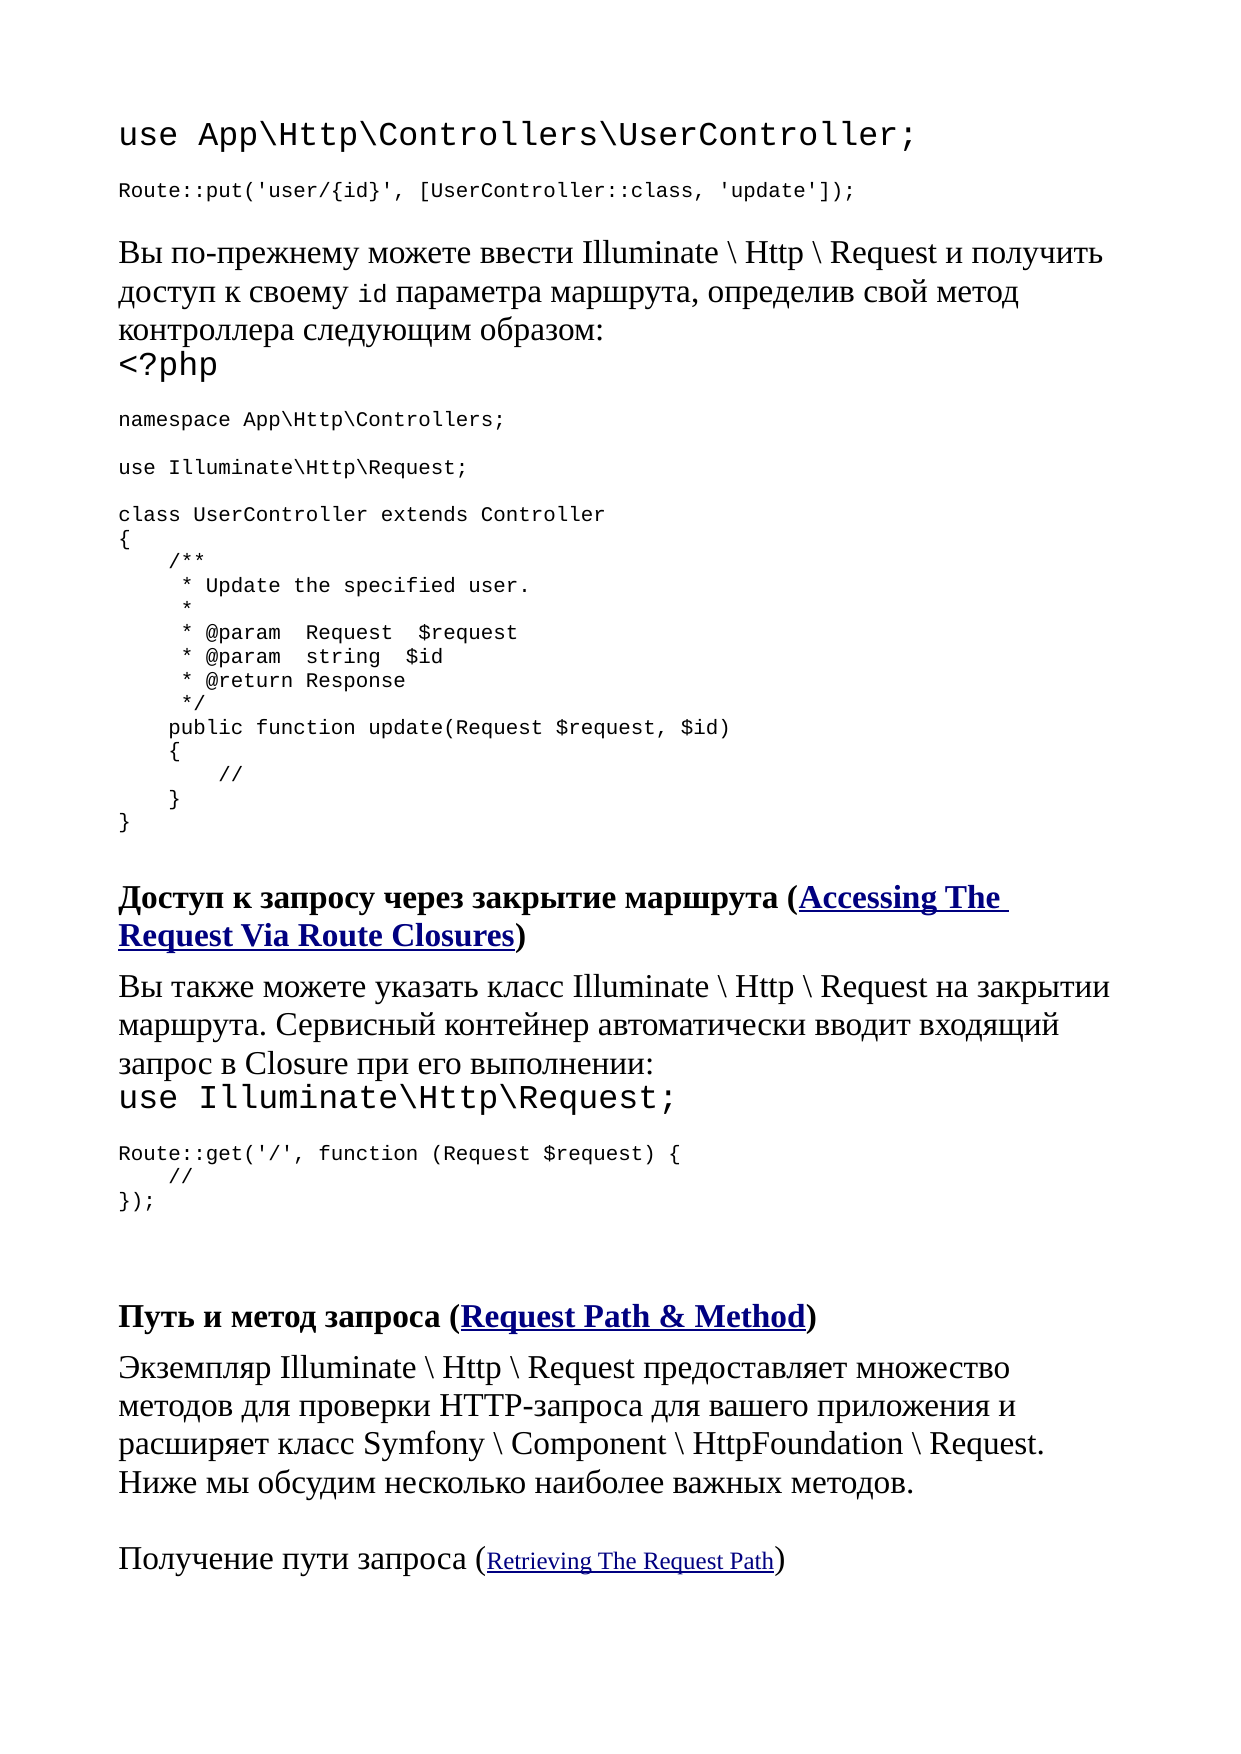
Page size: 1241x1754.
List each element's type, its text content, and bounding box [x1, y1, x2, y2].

text * [118, 599, 1122, 622]
text * @return Response [118, 669, 1122, 693]
text // [118, 764, 1122, 788]
text // [118, 1166, 1122, 1190]
text Route::get('/', function (Request $request) { [118, 1143, 1122, 1166]
text /** [118, 551, 1122, 575]
text Вы по-прежнему можете ввести Illuminate \ Http \ Request и получить доступ к своему id параметра маршрута, определив свой метод контроллера следующим образом: [118, 233, 1122, 348]
text <?php [118, 348, 1122, 386]
text Route::put('user/{id}', [UserController::class, 'update']); [118, 179, 1122, 203]
text use Illuminate\Http\Request; [118, 457, 1122, 480]
subtitle Путь и метод запроса (Request Path & Method) [118, 1296, 1122, 1334]
text }); [118, 1190, 1122, 1214]
text * @param Request $request [118, 622, 1122, 646]
text namespace App\Http\Controllers; [118, 409, 1122, 433]
text } [118, 788, 1122, 811]
text * Update the specified user. [118, 575, 1122, 599]
text Вы также можете указать класс Illuminate \ Http \ Request на закрытии маршрута. Сервисный контейнер автоматически вводит входящий запрос в Closure при его выполнении: [118, 966, 1122, 1081]
text */ [118, 693, 1122, 717]
text { [118, 741, 1122, 764]
text use App\Http\Controllers\UserController; [118, 118, 1122, 156]
text } [118, 811, 1122, 835]
text use Illuminate\Http\Request; [118, 1081, 1122, 1119]
text { [118, 528, 1122, 551]
text * @param string $id [118, 646, 1122, 669]
text class UserController extends Controller [118, 504, 1122, 528]
text public function update(Request $request, $id) [118, 717, 1122, 741]
text Экземпляр Illuminate \ Http \ Request предоставляет множество методов для проверки HTTP-запроса для вашего приложения и расширяет класс Symfony \ Component \ HttpFoundation \ Request. Ниже мы обсудим несколько наиболее важных методов. [118, 1347, 1122, 1500]
subtitle Доступ к запросу через закрытие маршрута (Accessing The Request Via Route Closures) [118, 877, 1122, 954]
text Получение пути запроса (Retrieving The Request Path) [118, 1538, 1122, 1577]
